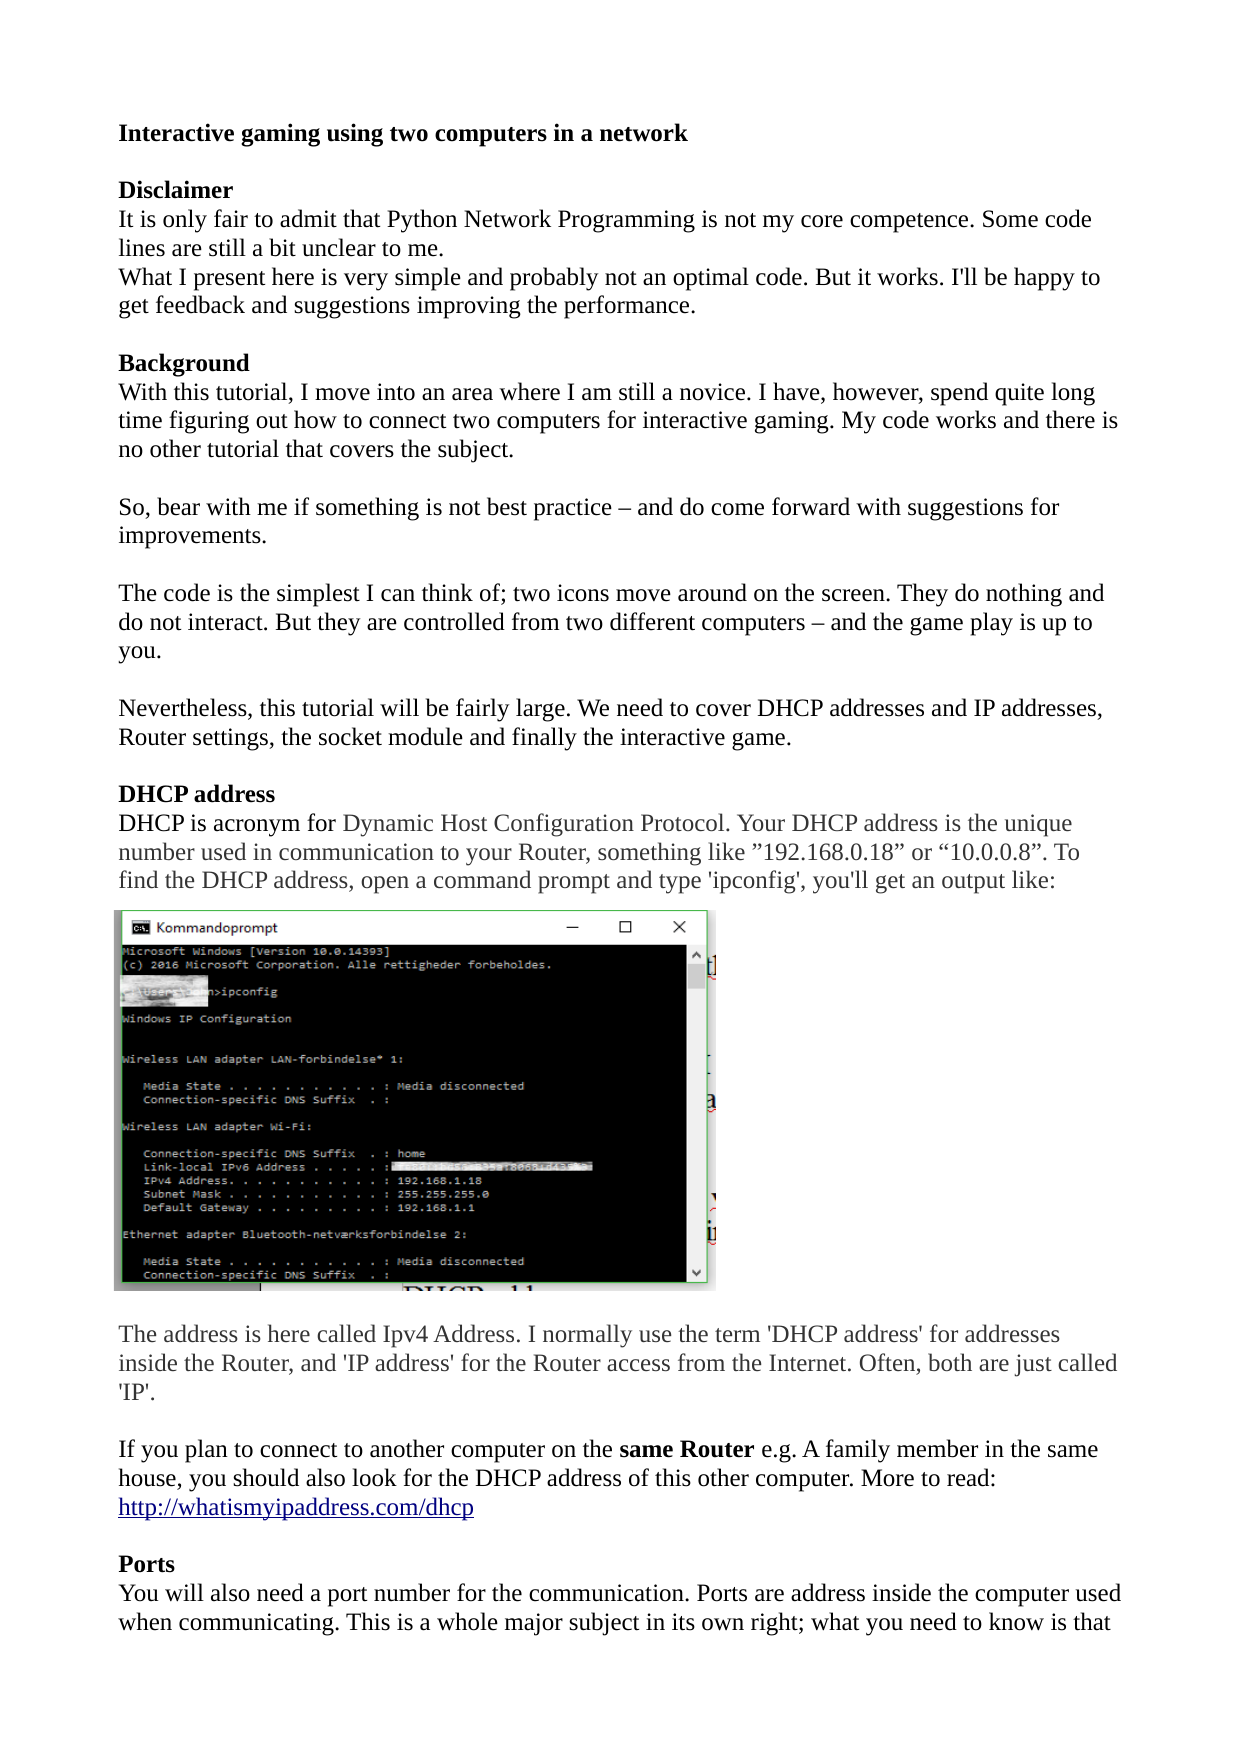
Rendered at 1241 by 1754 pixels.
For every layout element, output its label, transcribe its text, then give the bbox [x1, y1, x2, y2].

text Disclaimer [118, 176, 1122, 204]
text Ports [118, 1549, 1122, 1578]
text If you plan to connect to another computer on the same Router e.g. A family member in the same house, you should also look for the DHCP address of this other computer. More to read: http://whatismyipaddress.com/dhcp [118, 1434, 1122, 1521]
text So, bear with me if something is not best practice – and do come forward with suggestions for improvements. [118, 492, 1122, 549]
text Nevertheless, this tutorial will be fairly large. We need to cover DHCP addresses and IP addresses, Router settings, the socket module and finally the interactive game. [118, 693, 1122, 751]
text With this tutorial, I move into an area where I am still a novice. I have, however, spend quite long time figuring out how to connect two computers for interactive gaming. My code works and there is no other tutorial that covers the subject. [118, 377, 1122, 463]
text Interactive gaming using two computers in a network [118, 118, 1122, 147]
text DHCP address [118, 779, 1122, 808]
picture [113, 910, 716, 1291]
text The code is the simplest I can think of; two icons move around on the screen. They do nothing and do not interact. But they are controlled from two different computers – and the game play is up to you. [118, 578, 1122, 664]
text It is only fair to admit that Python Network Programming is not my core competence. Some code lines are still a bit unclear to me. [118, 204, 1122, 262]
text DHCP is acronym for Dynamic Host Configuration Protocol. Your DHCP address is the unique number used in communication to your Router, something like ”192.168.0.18” or “10.0.0.8”. To find the DHCP address, open a command prompt and type 'ipconfig', you'll get an output like: [118, 808, 1122, 894]
text Background [118, 348, 1122, 377]
text The address is here called Ipv4 Address. I normally use the term 'DHCP address' for addresses inside the Router, and 'IP address' for the Router access from the Internet. Often, both are just called 'IP'. [118, 1319, 1122, 1406]
text What I present here is very simple and probably not an optimal code. But it works. I'll be happy to get feedback and suggestions improving the performance. [118, 262, 1122, 319]
text You will also need a port number for the communication. Ports are address inside the computer used when communicating. This is a whole major subject in its own right; what you need to know is that [118, 1578, 1122, 1636]
